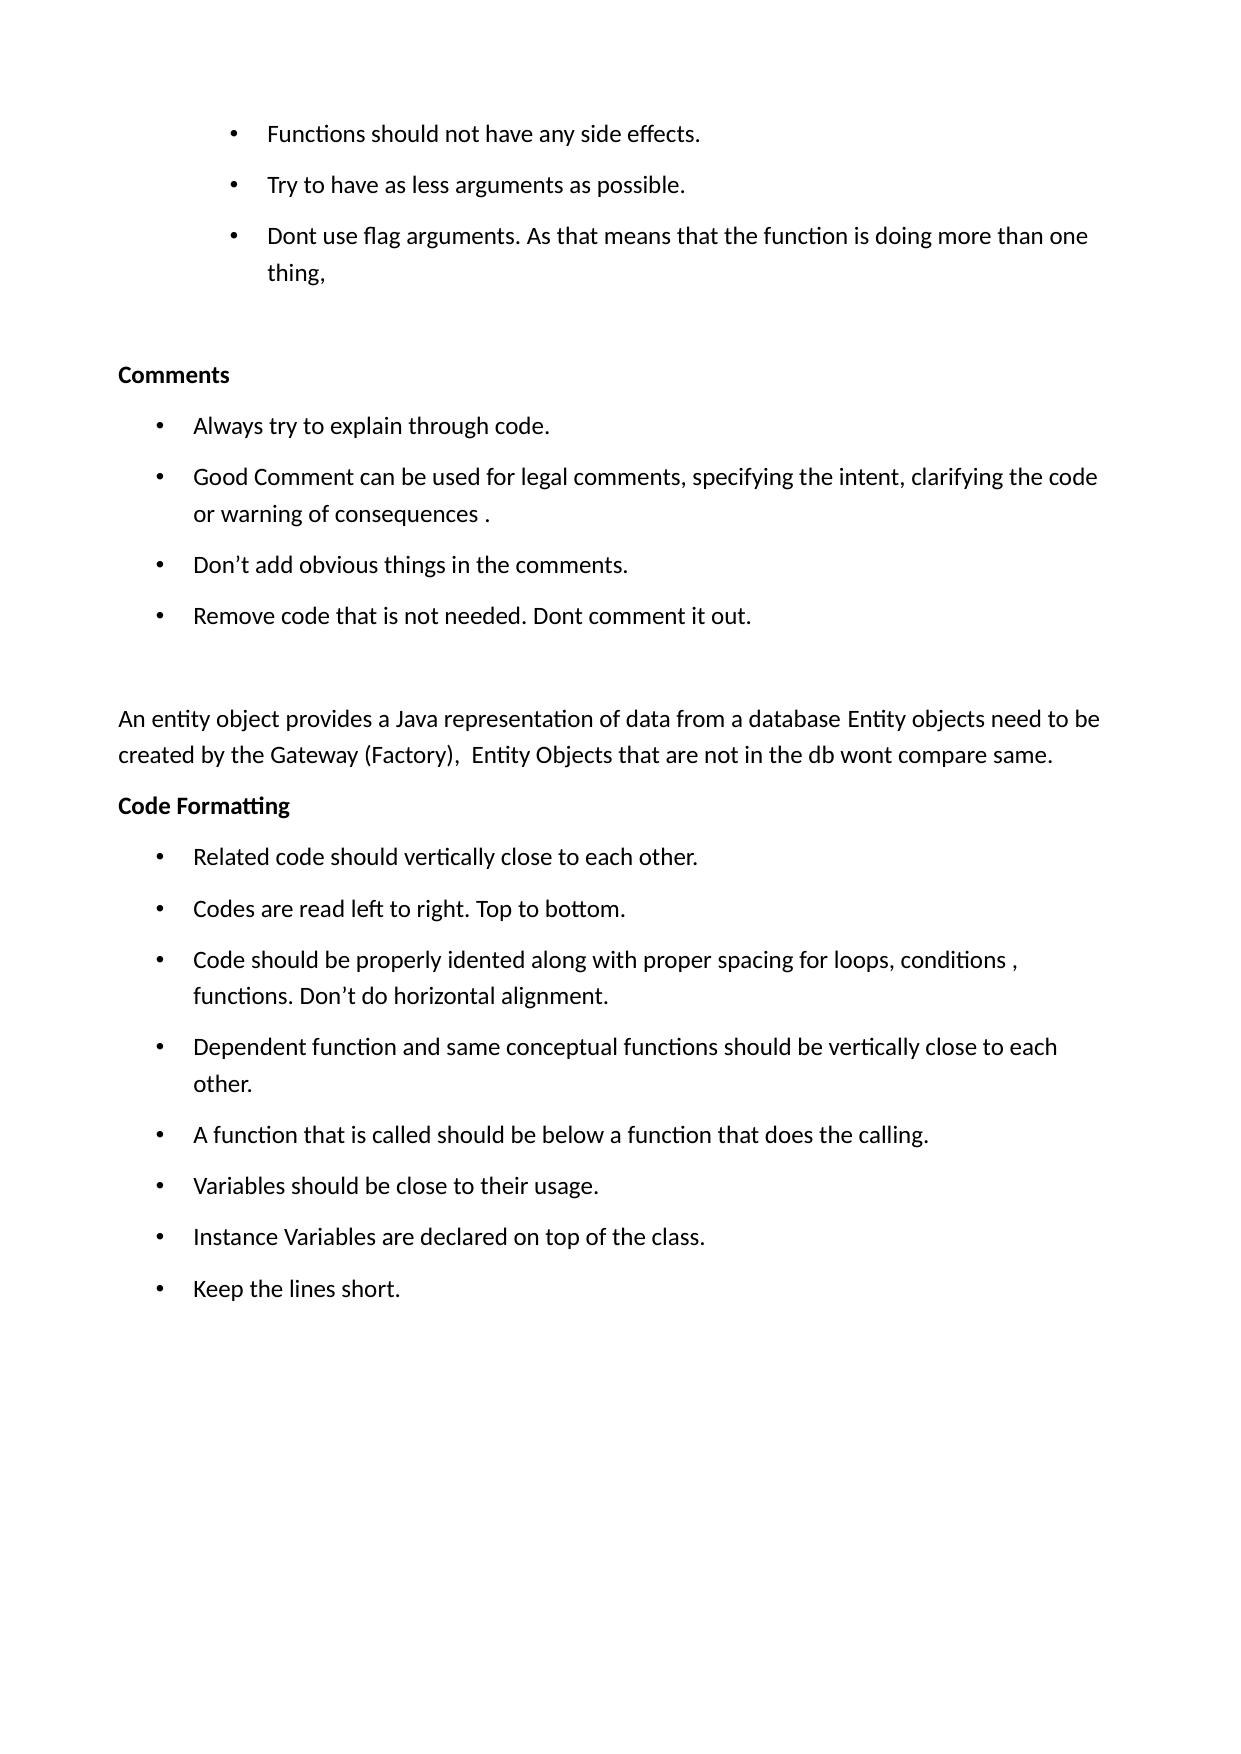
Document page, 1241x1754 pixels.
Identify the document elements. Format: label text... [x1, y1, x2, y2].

text Code Formatting [118, 790, 1122, 821]
list Try to have as less arguments as possible. [229, 169, 1122, 200]
list Variables should be close to their usage. [156, 1170, 1122, 1201]
list Codes are read left to right. Top to bottom. [156, 893, 1122, 923]
list Remove code that is not needed. Dont comment it out. [156, 600, 1122, 631]
list Related code should vertically close to each other. [156, 842, 1122, 872]
list Always try to explain through code. [156, 410, 1122, 441]
list Keep the lines short. [156, 1273, 1122, 1303]
list A function that is called should be below a function that does the calling. [156, 1119, 1122, 1150]
list Dependent function and same conceptual functions should be vertically close to each other. [156, 1032, 1122, 1099]
text An entity object provides a Java representation of data from a database Entity objects need to be created by the Gateway (Factory), Entity Objects that are not in the db wont compare same. [118, 703, 1122, 770]
list Functions should not have any side effects. [229, 118, 1122, 149]
list Instance Variables are declared on top of the class. [156, 1222, 1122, 1252]
list Good Comment can be used for legal comments, specifying the intent, clarifying the code or warning of consequences . [156, 462, 1122, 529]
list Dont use flag arguments. As that means that the function is doing more than one thing, [229, 220, 1122, 287]
list Code should be properly idented along with proper spacing for loops, conditions , functions. Don’t do horizontal alignment. [156, 944, 1122, 1011]
list Don’t add obvious things in the comments. [156, 549, 1122, 580]
text Comments [118, 359, 1122, 390]
